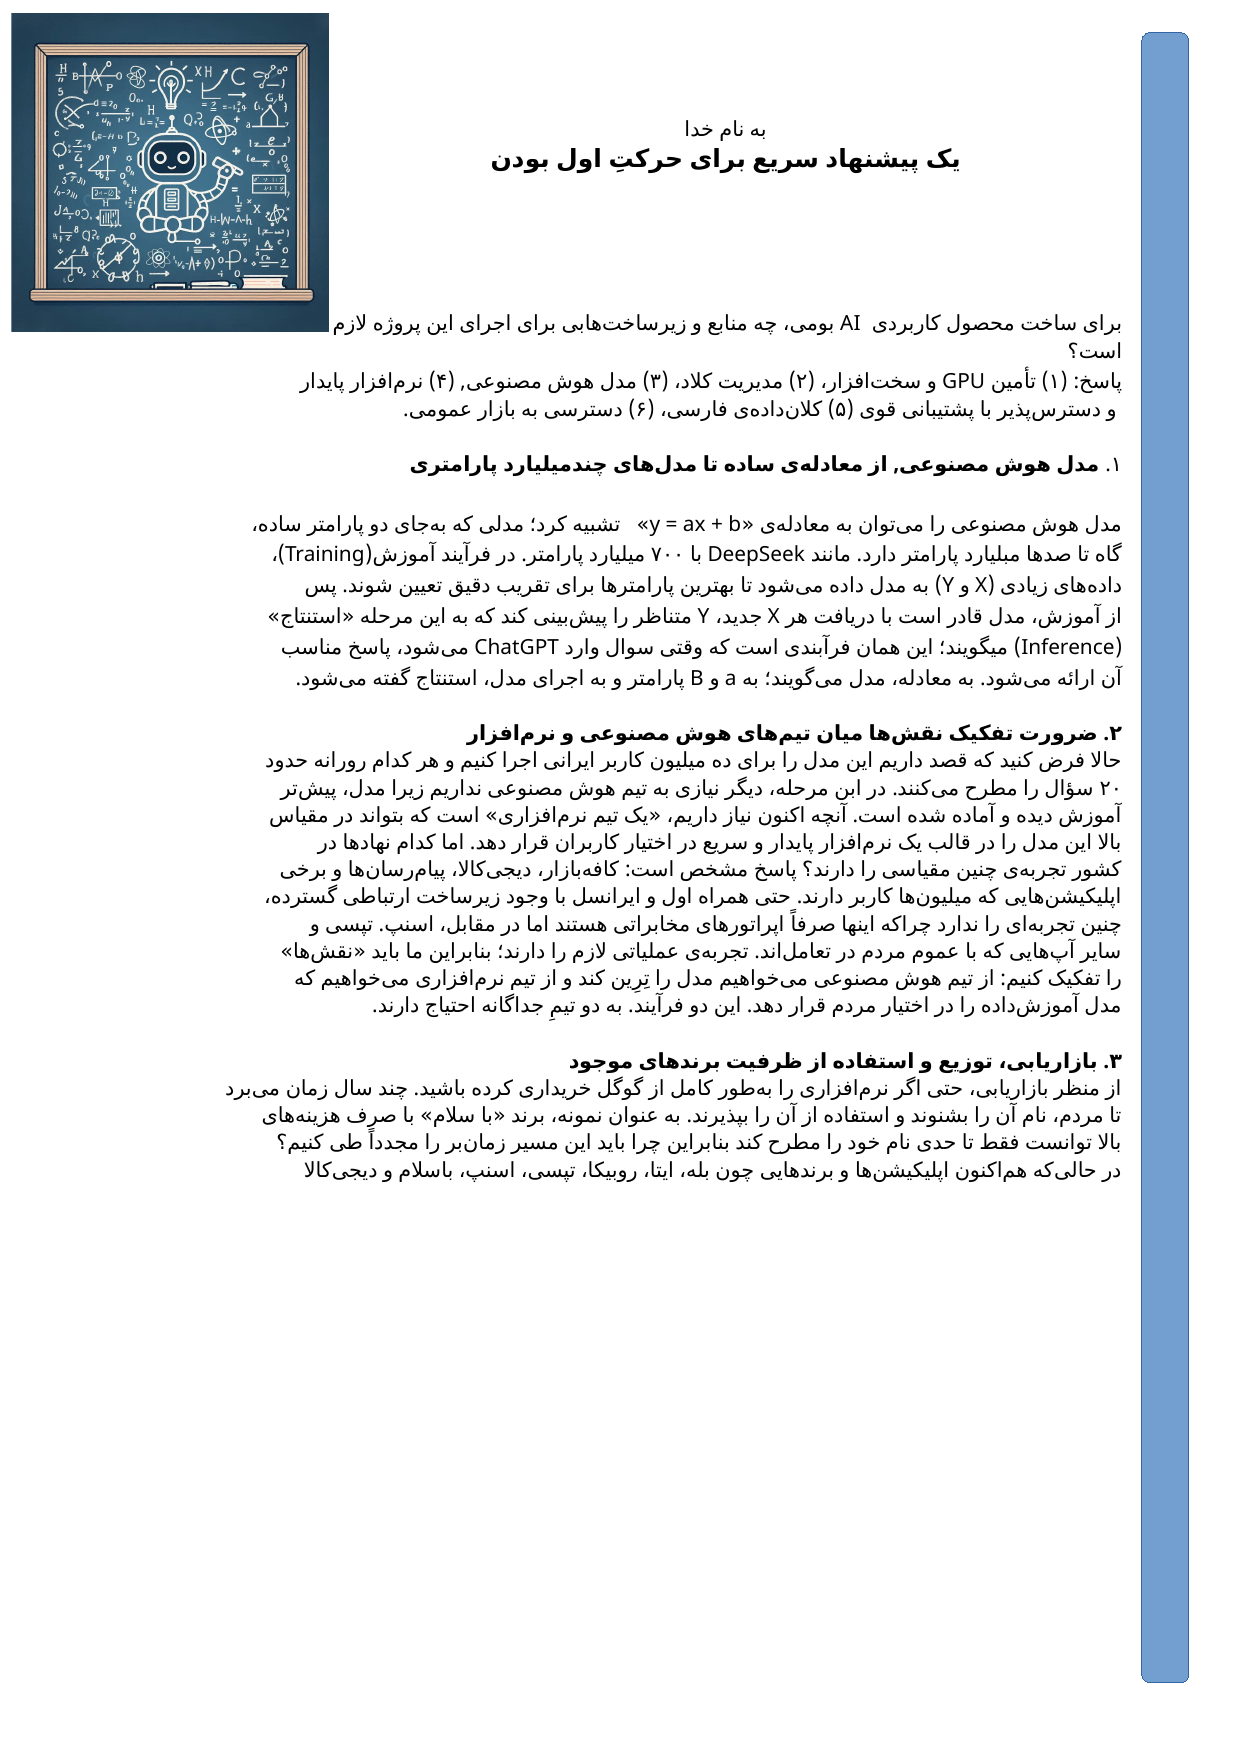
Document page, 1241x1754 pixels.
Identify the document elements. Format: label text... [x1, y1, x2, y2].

text مدل هوش مصنوعی را می‌توان به معادله‌ی «y = ax + b» تشبیه کرد؛ مدلی که به‌جای دو پارامتر ساده، [118, 509, 1122, 539]
text ۲. ضرورت تفکیک نقش‌ها میان تیم‌های هوش مصنوعی و نرم‌افزار [118, 722, 1122, 749]
text یک پیشنهاد سریع برای حرکتِ اول بودن [329, 145, 1122, 178]
text برای ساخت محصول کاربردی AI بومی، چه منابع و زیرساخت‌هابی برای اجرای این پروژه لازم است؟ [118, 308, 1122, 367]
text به نام خدا [329, 118, 1122, 145]
text کشور تجربه‌ی چنین مقیاسی را دارند؟ پاسخ مشخص است: کافه‌بازار، دیجی‌کالا، پیام‌رسان‌ها و برخی [118, 858, 1122, 885]
text و دسترس‌پذیر با پشتیبانی قوی (۵) کلان‌داده‌ی فارسی، (۶) دسترسی به بازار عمومی. [118, 397, 1122, 424]
text از آموزش، مدل قادر است با دریافت هر X جدید، Y متناظر را پیش‌بینی کند که به اين مرحله «استنتاج» [118, 601, 1122, 632]
text از منظر بازاریابی، حتی اگر نرم‌افزاری را به‌طور کامل از گوگل خریداری کرده باشید. چند سال زمان می‌برد [118, 1077, 1122, 1104]
text آموزش دیده و آماده شده است. آنچه اکنون نیاز داریم، «یک تیم نرم‌افزاری» است که بتواند در مقیاس [118, 804, 1122, 831]
text (Inference) میگویند؛ این همان فرآبندی است که وقتی سوال وارد ChatGPT می‌شود، پاسخ مناسب [118, 632, 1122, 663]
text ۱. مدل هوش مصنوعی, از معادله‌ی ساده تا مدل‌های چندمیلیارد پارامتری [118, 453, 1122, 480]
text سایر آپ‌هایی که با عموم مردم در تعامل‌اند. تجربه‌ی عملیاتی لازم را دارند؛ بنابراین ما باید «نقش‌ها» [118, 939, 1122, 967]
text داده‌های زیادی (X و Y) به مدل داده می‌شود تا بهترین پارامترها برای تقریب دقیق تعیین شوند. پس [118, 570, 1122, 601]
text گاه تا صدها مبلیارد پارامتر دارد. مانند DeepSeek با ۷۰۰ میلیارد پارامتر. در فرآیند آموزش(Training)، [118, 539, 1122, 570]
picture [11, 13, 329, 332]
text در حالی‌که هم‌اکنون اپلیکیشن‌ها و برندهایی چون بله، ایتا، روبیکا، تپسی، اسنپ، باسلام و دیجی‌کالا [118, 1158, 1122, 1186]
text بالا اين مدل را در قالب یک نرم‌افزار پایدار و سریع در اختیار کاربران قرار دهد. اما کدام نهادها در [118, 831, 1122, 858]
text چنین تجربه‌ای را ندارد چراکه اینها صرفاً اپراتورهای مخابراتی هستند اما در مقابل، اسنپ. تپسی و [118, 912, 1122, 939]
text تا مردم، نام آن را بشنوند و استفاده از آن را بپذیرند. به عنوان نمونه، برند «با سلام» با صرف هزینه‌های [118, 1104, 1122, 1131]
text پاسخ: (۱) تأمین GPU و سخت‌افزار، (۲) مدیریت کلاد، (۳) مدل هوش مصنوعی, (۴) نرم‌افزار پایدار [118, 367, 1122, 397]
text را تفکیک کنیم: از تیم هوش مصنوعی می‌خواهیم مدل را تِرِین کند و از تیم نرم‌افزاری می‌خواهیم که [118, 967, 1122, 994]
text بالا توانست فقط تا حدی نام خود را مطرح کند بنابراین چرا باید این مسیر زمان‌بر را مجدداً طی کنیم؟ [118, 1131, 1122, 1158]
text حالا فرض کنید که قصد داریم اين مدل را برای ده میلیون کاربر ایرانی اجرا کنیم و هر کدام رورانه حدود [118, 749, 1122, 776]
text ۲۰ سؤال را مطرح می‌کنند. در ابن مرحله، دیگر نیازی به تیم هوش مصنوعی نداریم زیرا مدل، پیش‌تر [118, 776, 1122, 804]
text مدل آموزش‌داده را در اختیار مردم قرار دهد. این دو فرآیند. به دو تیمِ جداگانه احتیاج دارند. [118, 994, 1122, 1021]
text ۳. بازاریابی، توزیع و استفاده از ظرفیت برندهای موجود [118, 1049, 1122, 1077]
text آن ارائه می‌شود. به معادله، مدل می‌گویند؛ به a و B پارامتر و به اجرای مدل، استنتاج گفته می‌شود. [118, 663, 1122, 694]
text اپلیکیشن‌هایی که میلیون‌ها کاربر دارند. حتی همراه اول و ایرانسل با وجود زیرساخت ارتباطی گسترده، [118, 885, 1122, 912]
